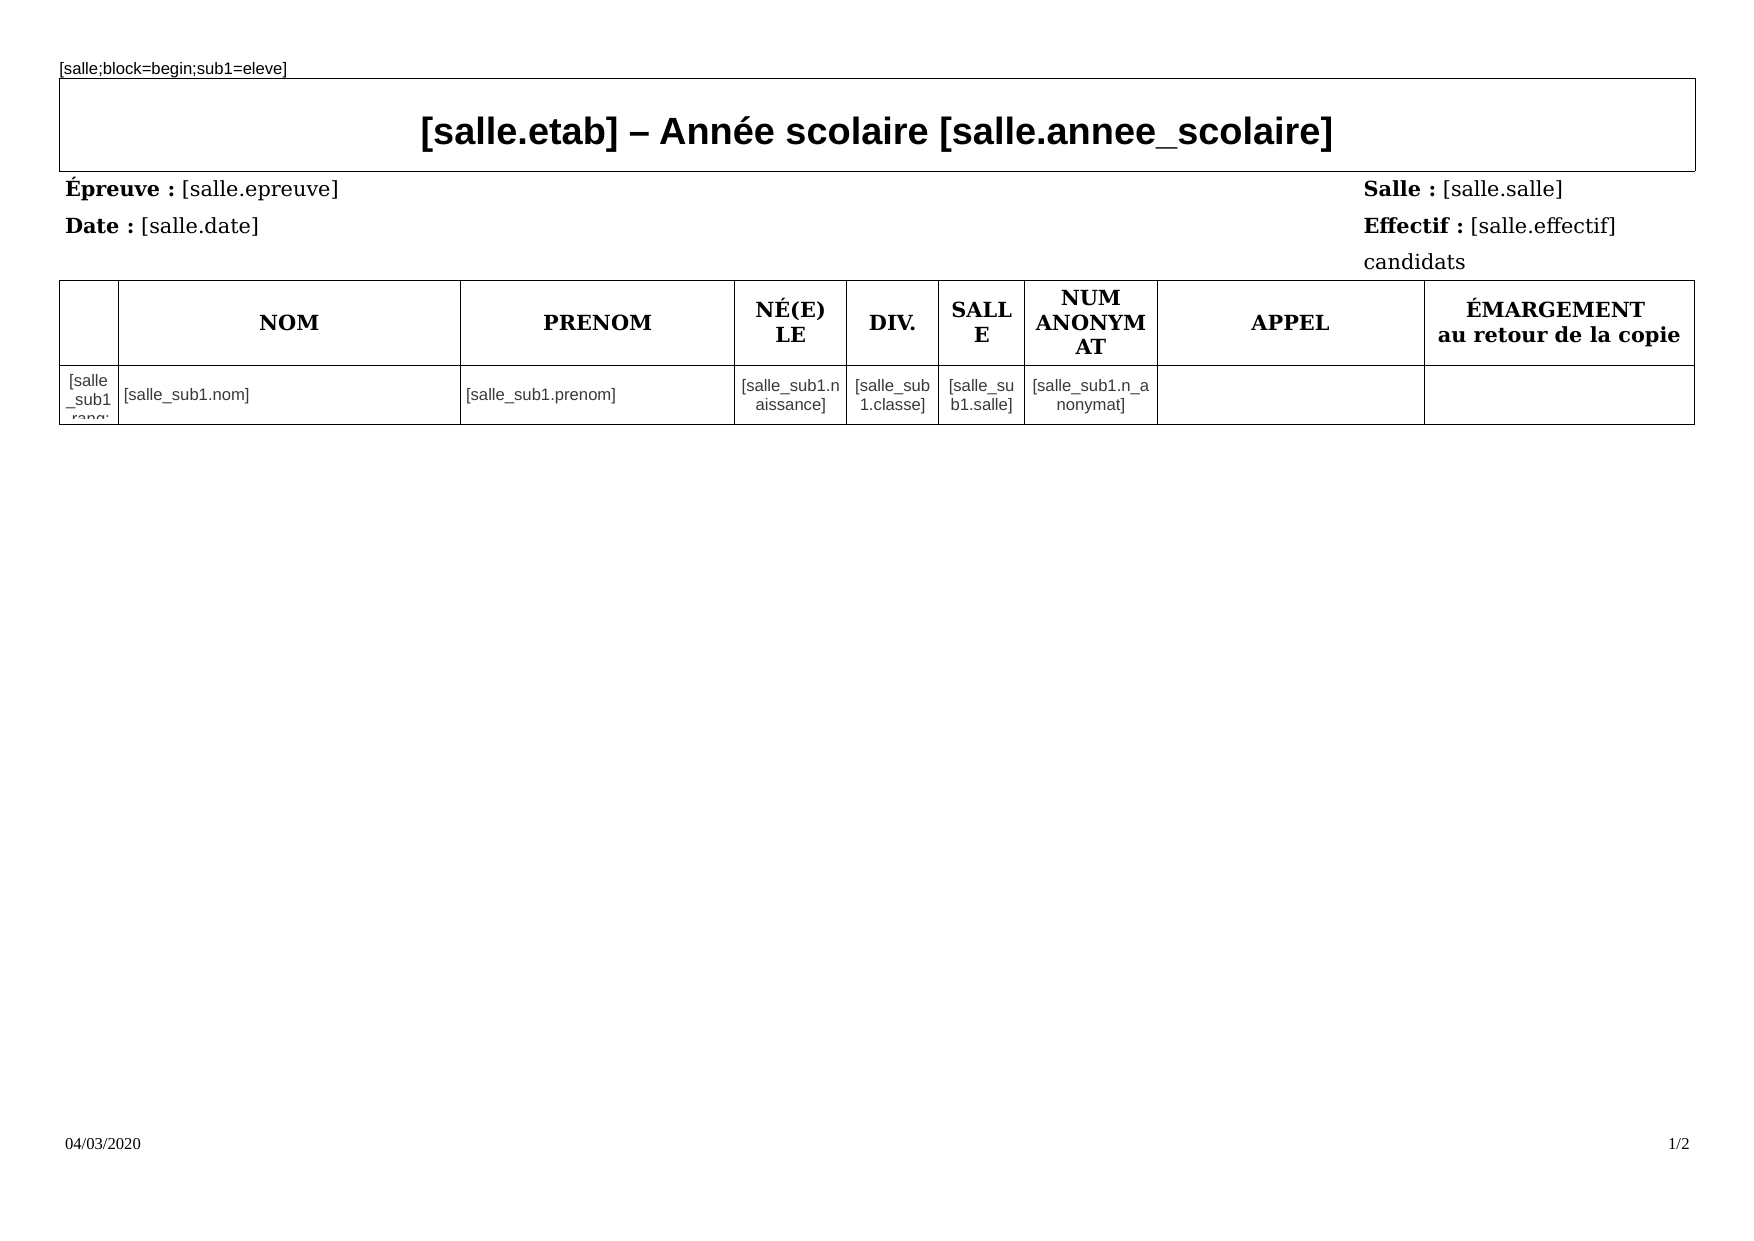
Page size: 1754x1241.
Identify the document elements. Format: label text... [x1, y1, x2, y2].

table_header NUM ANONYMAT [1025, 281, 1157, 365]
table_header APPEL [1158, 281, 1424, 365]
table_cell [salle_sub1.salle] [939, 366, 1024, 424]
table_header DIV. [847, 281, 938, 365]
table_cell [salle_sub1.rang;block=table:table-row] [60, 366, 118, 424]
table_header Épreuve : [salle.epreuve] Date : [salle.date] [59, 172, 1358, 280]
table_header ÉMARGEMENT au retour de la copie [1425, 281, 1694, 365]
table_cell [salle_sub1.prenom] [461, 366, 734, 424]
text [salle;block=begin;sub1=eleve] [59, 59, 1695, 78]
table_cell [1158, 366, 1424, 424]
table_cell [salle_sub1.n_anonymat] [1025, 366, 1157, 424]
table_header [salle.etab] – Année scolaire [salle.annee_scolaire] [60, 79, 1695, 171]
table_cell [salle_sub1.naissance] [735, 366, 846, 424]
table_cell [salle_sub1.classe] [847, 366, 938, 424]
table_header SALLE [939, 281, 1024, 365]
table_cell [salle_sub1.nom] [119, 366, 460, 424]
table_cell [1425, 366, 1694, 424]
table_header NOM [119, 281, 460, 365]
table_header PRENOM [461, 281, 734, 365]
table_header [60, 281, 118, 365]
table_header Salle : [salle.salle] Effectif : [salle.effectif] candidats [1358, 172, 1695, 280]
table_header NÉ(E) LE [735, 281, 846, 365]
